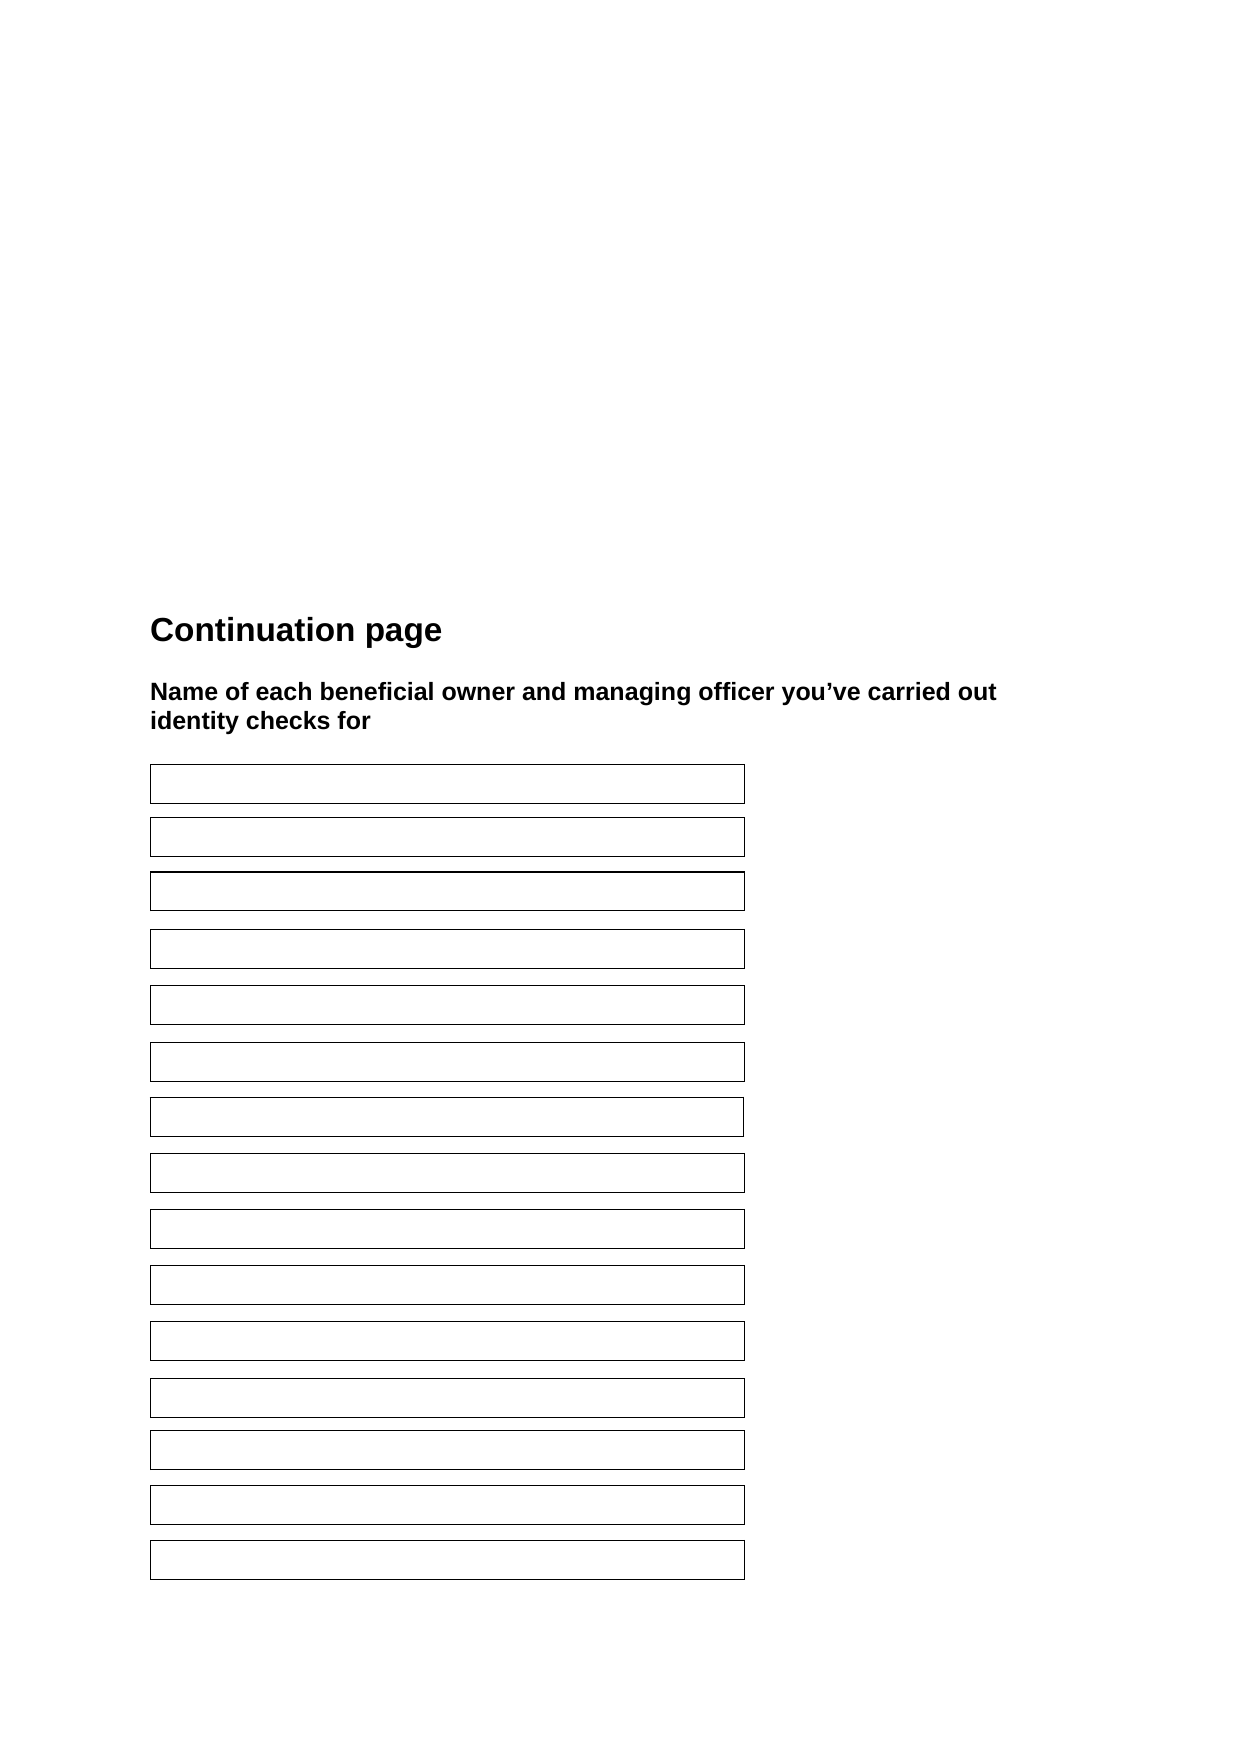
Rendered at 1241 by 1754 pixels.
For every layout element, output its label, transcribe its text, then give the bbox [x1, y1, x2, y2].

text Continuation page [150, 610, 1090, 648]
text Name of each beneficial owner and managing officer you’ve carried out identity checks for [150, 677, 1090, 735]
